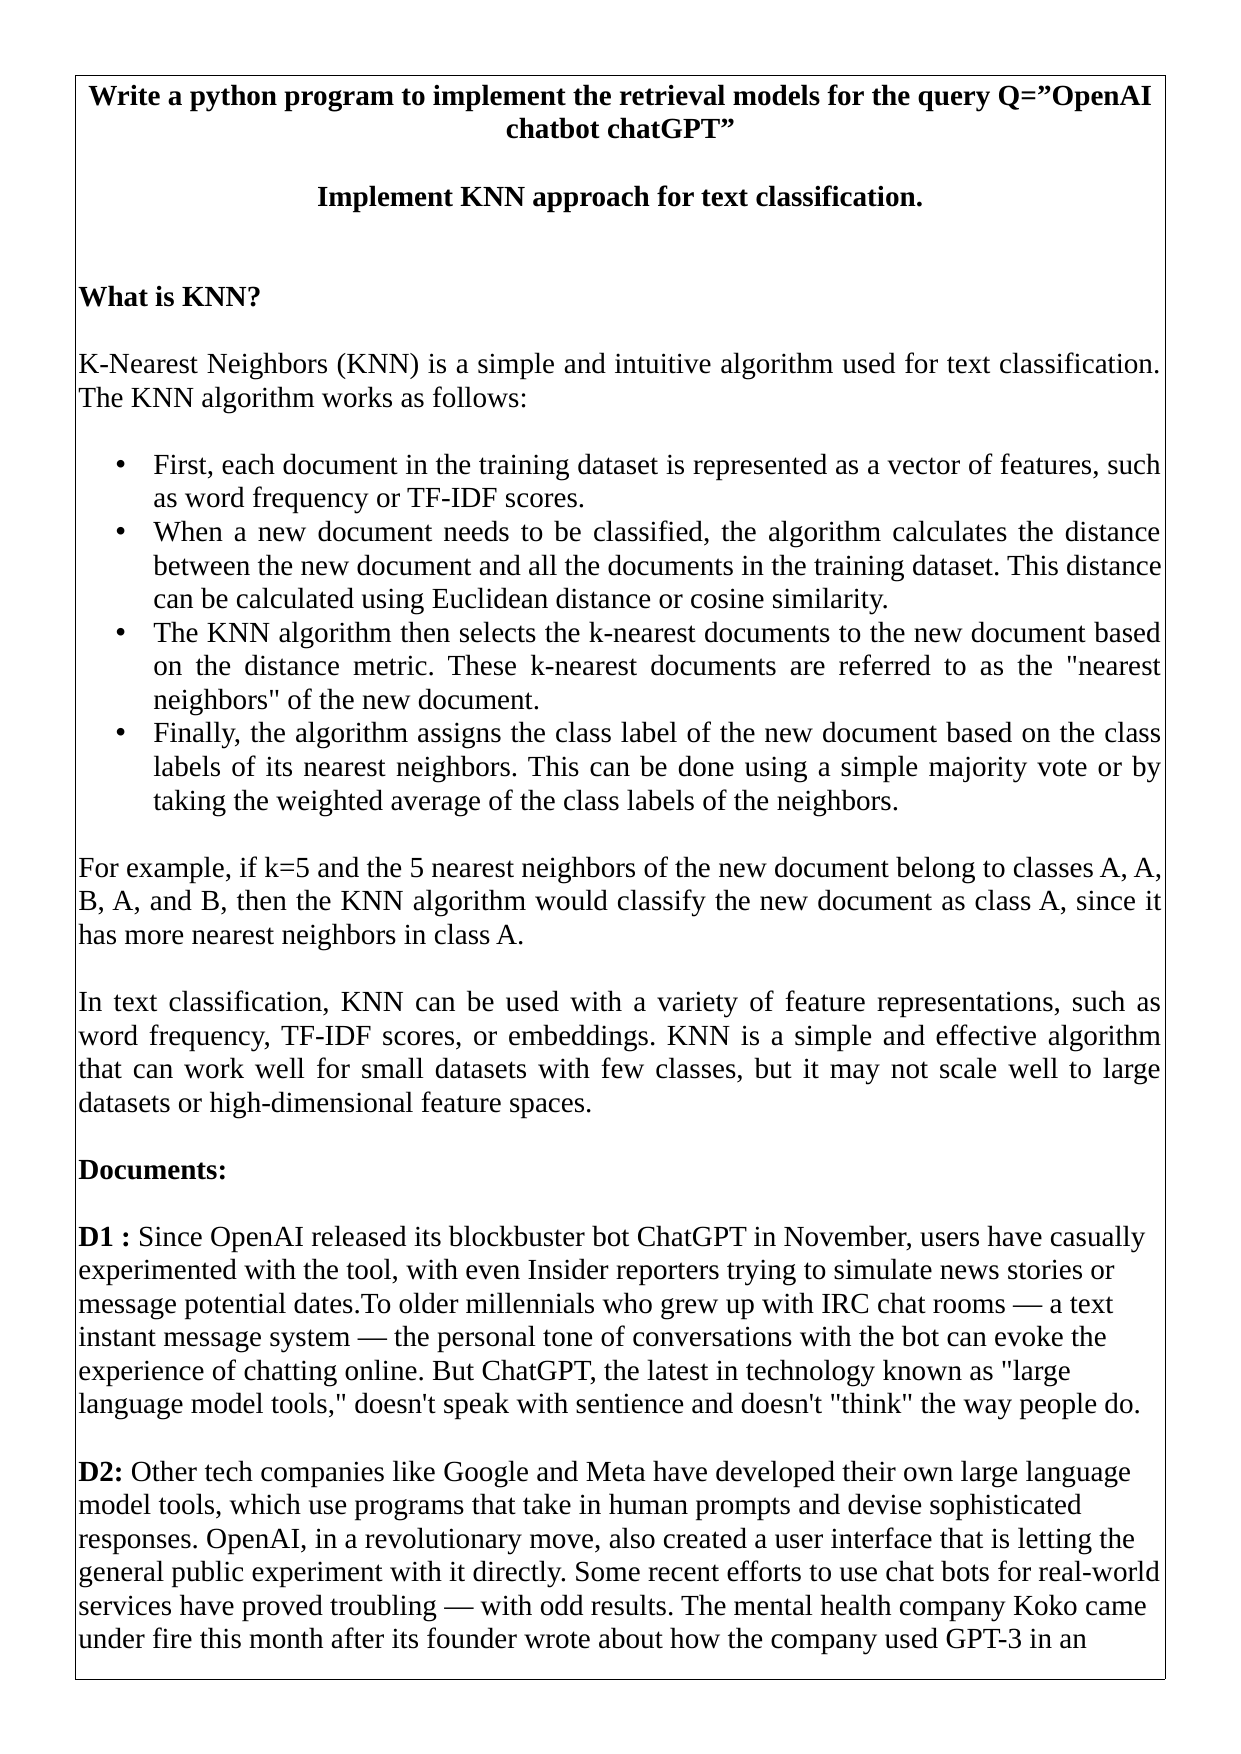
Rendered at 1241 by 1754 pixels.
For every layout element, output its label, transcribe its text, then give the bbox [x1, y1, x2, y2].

text experience of chatting online. But ChatGPT, the latest in technology known as "large [78, 1353, 1162, 1387]
list First, each document in the training dataset is represented as a vector of features, such as word frequency or TF-IDF scores. [116, 447, 1162, 514]
text responses. OpenAI, in a revolutionary move, also created a user interface that is letting the [78, 1521, 1162, 1554]
text K-Nearest Neighbors (KNN) is a simple and intuitive algorithm used for text classification. The KNN algorithm works as follows: [78, 346, 1162, 413]
text experimented with the tool, with even Insider reporters trying to simulate news stories or [78, 1252, 1162, 1286]
text For example, if k=5 and the 5 nearest neighbors of the new document belong to classes A, A, B, A, and B, then the KNN algorithm would classify the new document as class A, since it has more nearest neighbors in class A. [78, 850, 1162, 951]
text message potential dates.To older millennials who grew up with IRC chat rooms — a text [78, 1286, 1162, 1319]
text D1 : Since OpenAI released its blockbuster bot ChatGPT in November, users have casually [78, 1219, 1162, 1252]
text Documents: [78, 1152, 1162, 1185]
text language model tools," doesn't speak with sentience and doesn't "think" the way people do. [78, 1387, 1162, 1420]
list The KNN algorithm then selects the k-nearest documents to the new document based on the distance metric. These k-nearest documents are referred to as the "nearest neighbors" of the new document. [116, 615, 1162, 716]
text Write a python program to implement the retrieval models for the query Q=”OpenAI [78, 78, 1162, 112]
text What is KNN? [78, 279, 1162, 313]
text model tools, which use programs that take in human prompts and devise sophisticated [78, 1487, 1162, 1521]
list Finally, the algorithm assigns the class label of the new document based on the class labels of its nearest neighbors. This can be done using a simple majority vote or by taking the weighted average of the class labels of the neighbors. [116, 716, 1162, 816]
text services have proved troubling — with odd results. The mental health company Koko came [78, 1588, 1162, 1621]
text Implement KNN approach for text classification. [78, 179, 1162, 212]
text under fire this month after its founder wrote about how the company used GPT-3 in an [78, 1621, 1162, 1655]
text chatbot chatGPT” [78, 112, 1162, 145]
text D2: Other tech companies like Google and Meta have developed their own large language [78, 1454, 1162, 1487]
text general public experiment with it directly. Some recent efforts to use chat bots for real-world [78, 1554, 1162, 1588]
text instant message system — the personal tone of conversations with the bot can evoke the [78, 1319, 1162, 1353]
text In text classification, KNN can be used with a variety of feature representations, such as word frequency, TF-IDF scores, or embeddings. KNN is a simple and effective algorithm that can work well for small datasets with few classes, but it may not scale well to large datasets or high-dimensional feature spaces. [78, 984, 1162, 1118]
list When a new document needs to be classified, the algorithm calculates the distance between the new document and all the documents in the training dataset. This distance can be calculated using Euclidean distance or cosine similarity. [116, 514, 1162, 615]
